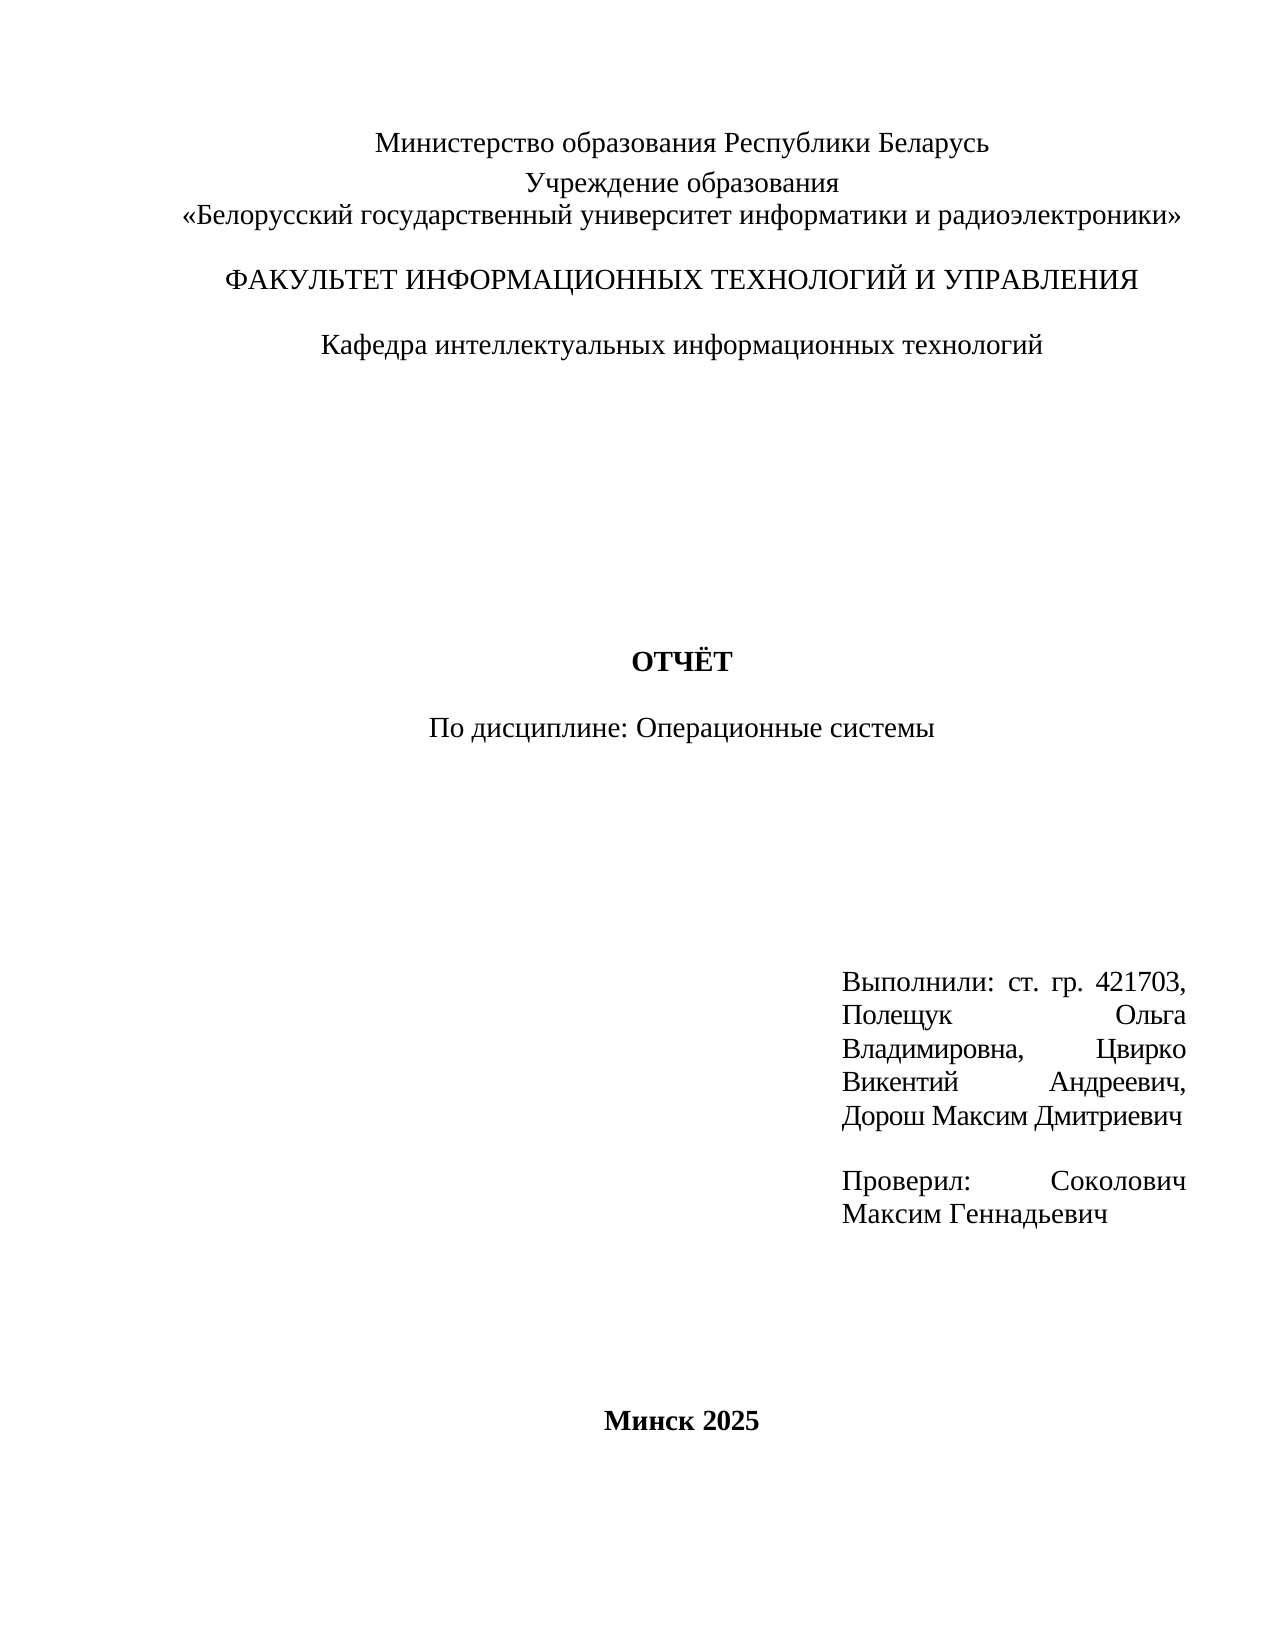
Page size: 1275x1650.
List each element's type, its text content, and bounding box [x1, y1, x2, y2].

text «Белорусский государственный университет информатики и радиоэлектроники» [177, 199, 1186, 231]
text ОТЧЁТ [177, 644, 1186, 678]
text ФАКУЛЬТЕТ ИНФОРМАЦИОННЫХ ТЕХНОЛОГИЙ И УПРАВЛЕНИЯ [177, 262, 1186, 296]
text Проверил: Соколович Максим Геннадьевич [842, 1163, 1186, 1230]
text По дисциплине: Операционные системы [177, 710, 1186, 744]
text Учреждение образования [177, 165, 1186, 198]
text Выполнили: ст. гр. 421703, Полещук Ольга Владимировна, Цвирко Викентий Андреевич, Дорош Максим Дмитриевич [842, 964, 1186, 1132]
text Кафедра интеллектуальных информационных технологий [177, 327, 1186, 360]
text Минск 2025 [177, 1403, 1186, 1437]
text Министерство образования Республики Беларусь [177, 125, 1186, 158]
